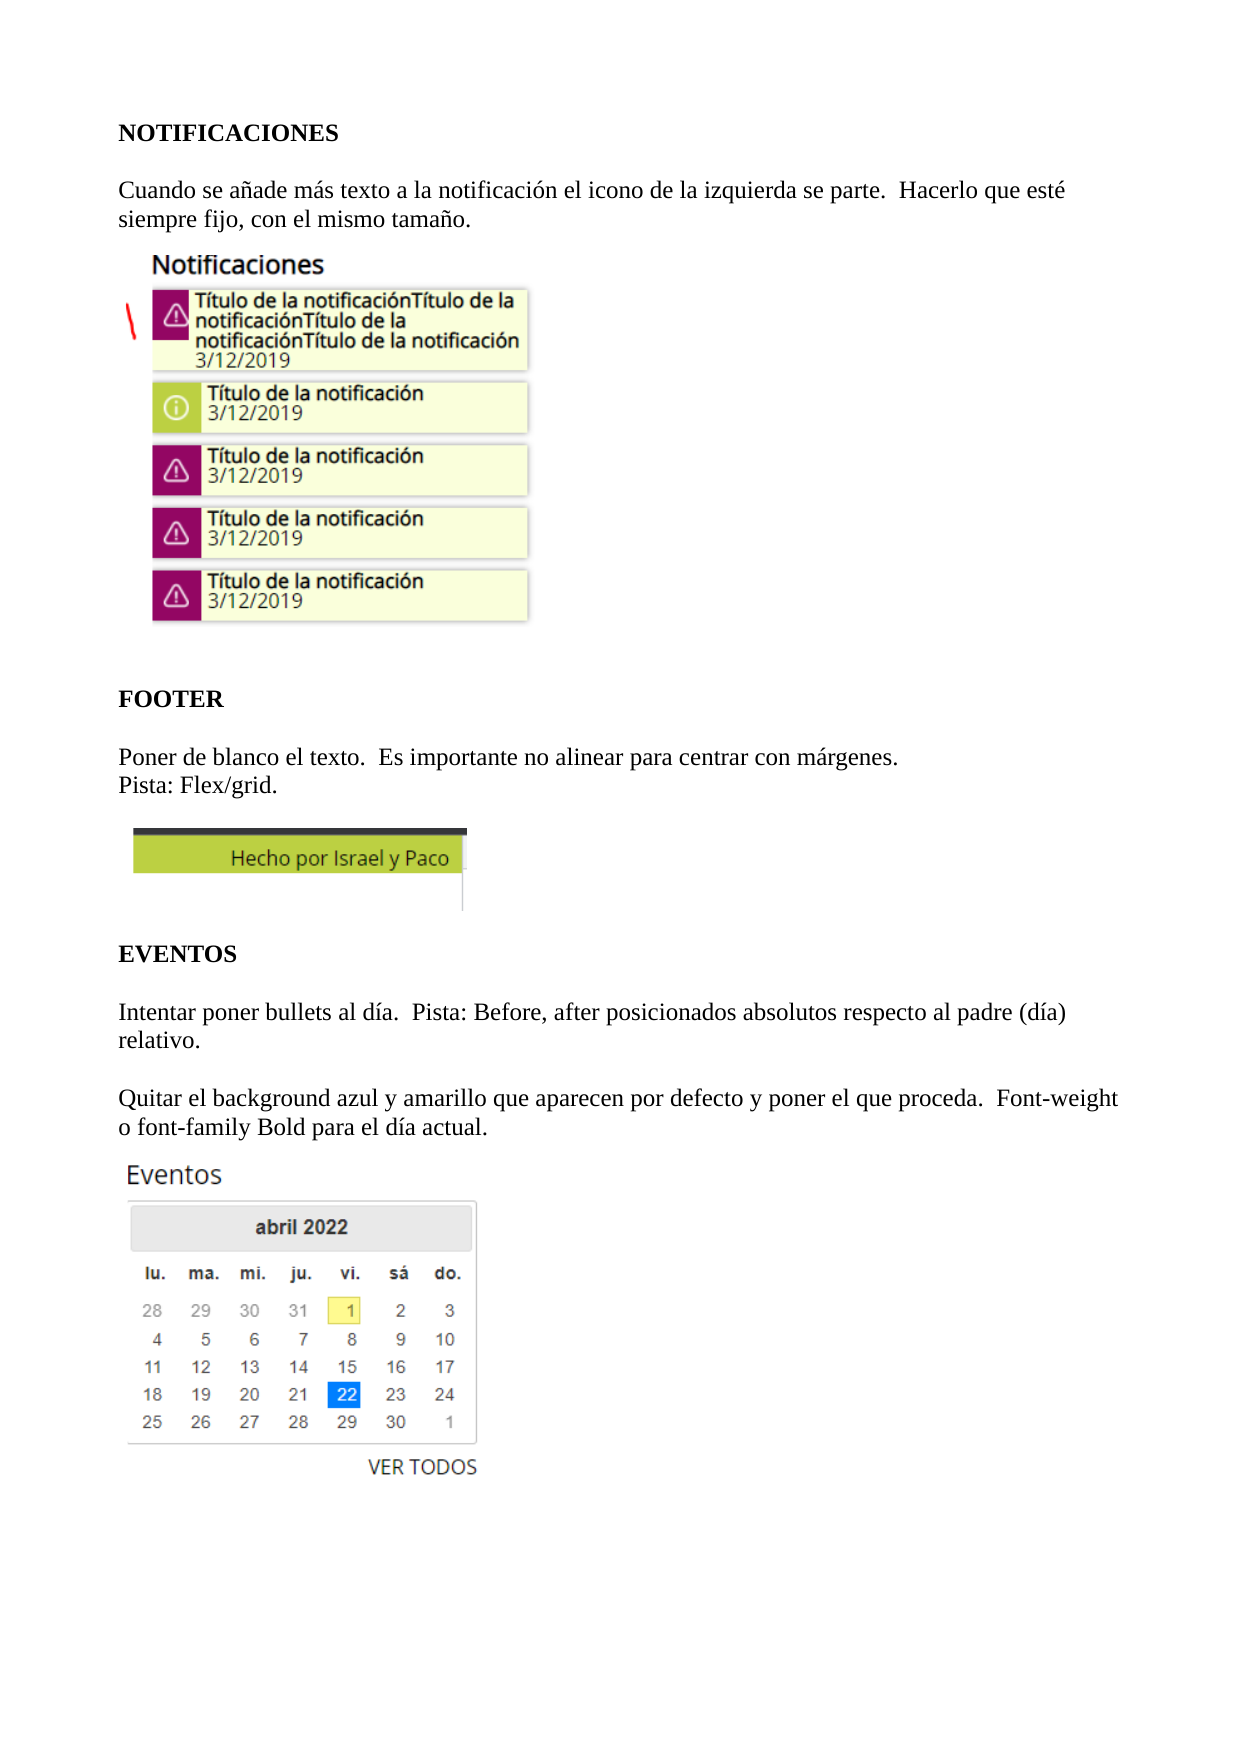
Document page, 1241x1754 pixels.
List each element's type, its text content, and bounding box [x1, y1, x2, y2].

picture [125, 255, 540, 627]
picture [127, 1163, 485, 1492]
text Poner de blanco el texto. Es importante no alinear para centrar con márgenes. [118, 742, 1122, 771]
text EVENTOS [118, 939, 1122, 968]
text Pista: Flex/grid. [118, 771, 1122, 799]
text FOOTER [118, 684, 1122, 713]
text Intentar poner bullets al día. Pista: Before, after posicionados absolutos respecto al padre (día) relativo. [118, 997, 1122, 1054]
text Quitar el background azul y amarillo que aparecen por defecto y poner el que proceda. Font-weight o font-family Bold para el día actual. [118, 1083, 1122, 1141]
picture [133, 828, 467, 911]
text Cuando se añade más texto a la notificación el icono de la izquierda se parte. Hacerlo que esté siempre fijo, con el mismo tamaño. [118, 176, 1122, 233]
text NOTIFICACIONES [118, 118, 1122, 147]
